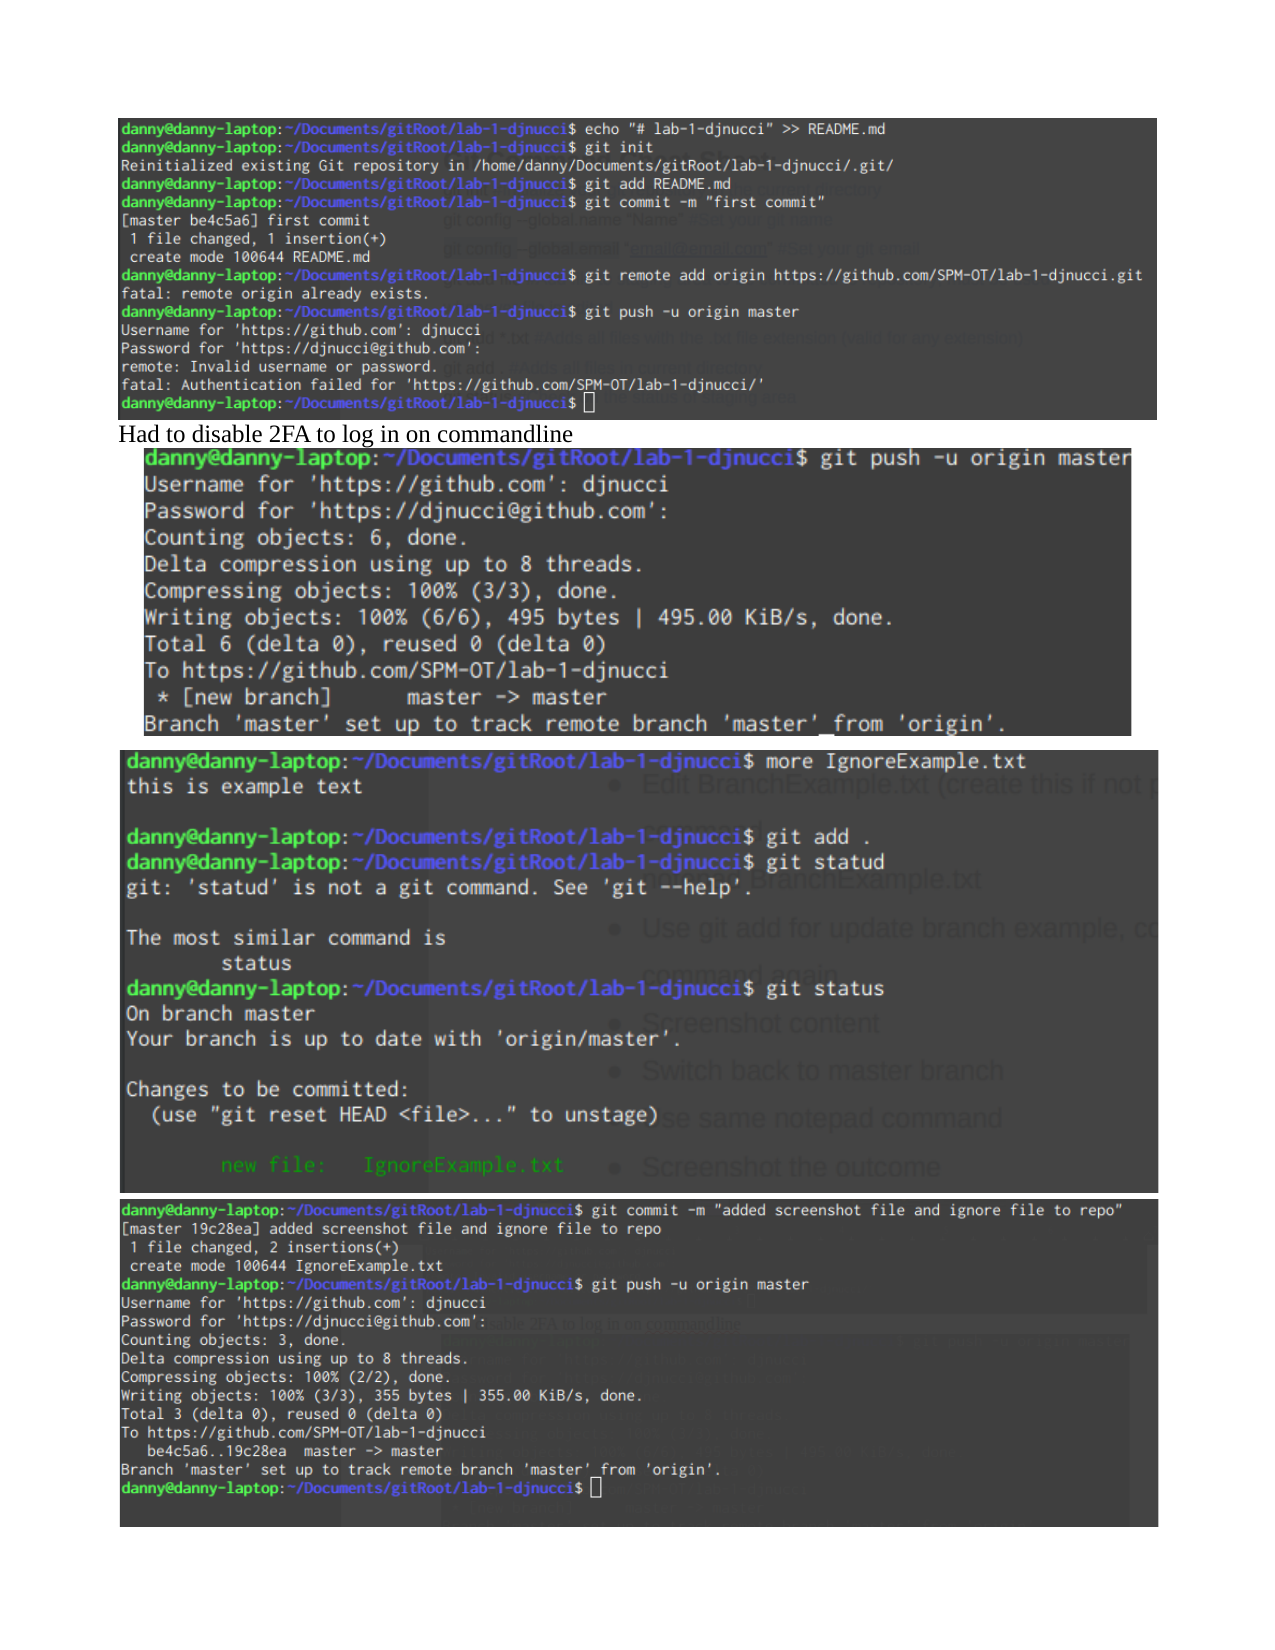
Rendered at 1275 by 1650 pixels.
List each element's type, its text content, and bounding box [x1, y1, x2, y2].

picture [143, 448, 1132, 736]
picture [118, 118, 1157, 420]
picture [119, 750, 1159, 1193]
text Had to disable 2FA to log in on commandline [118, 420, 1157, 448]
picture [119, 1199, 1159, 1527]
